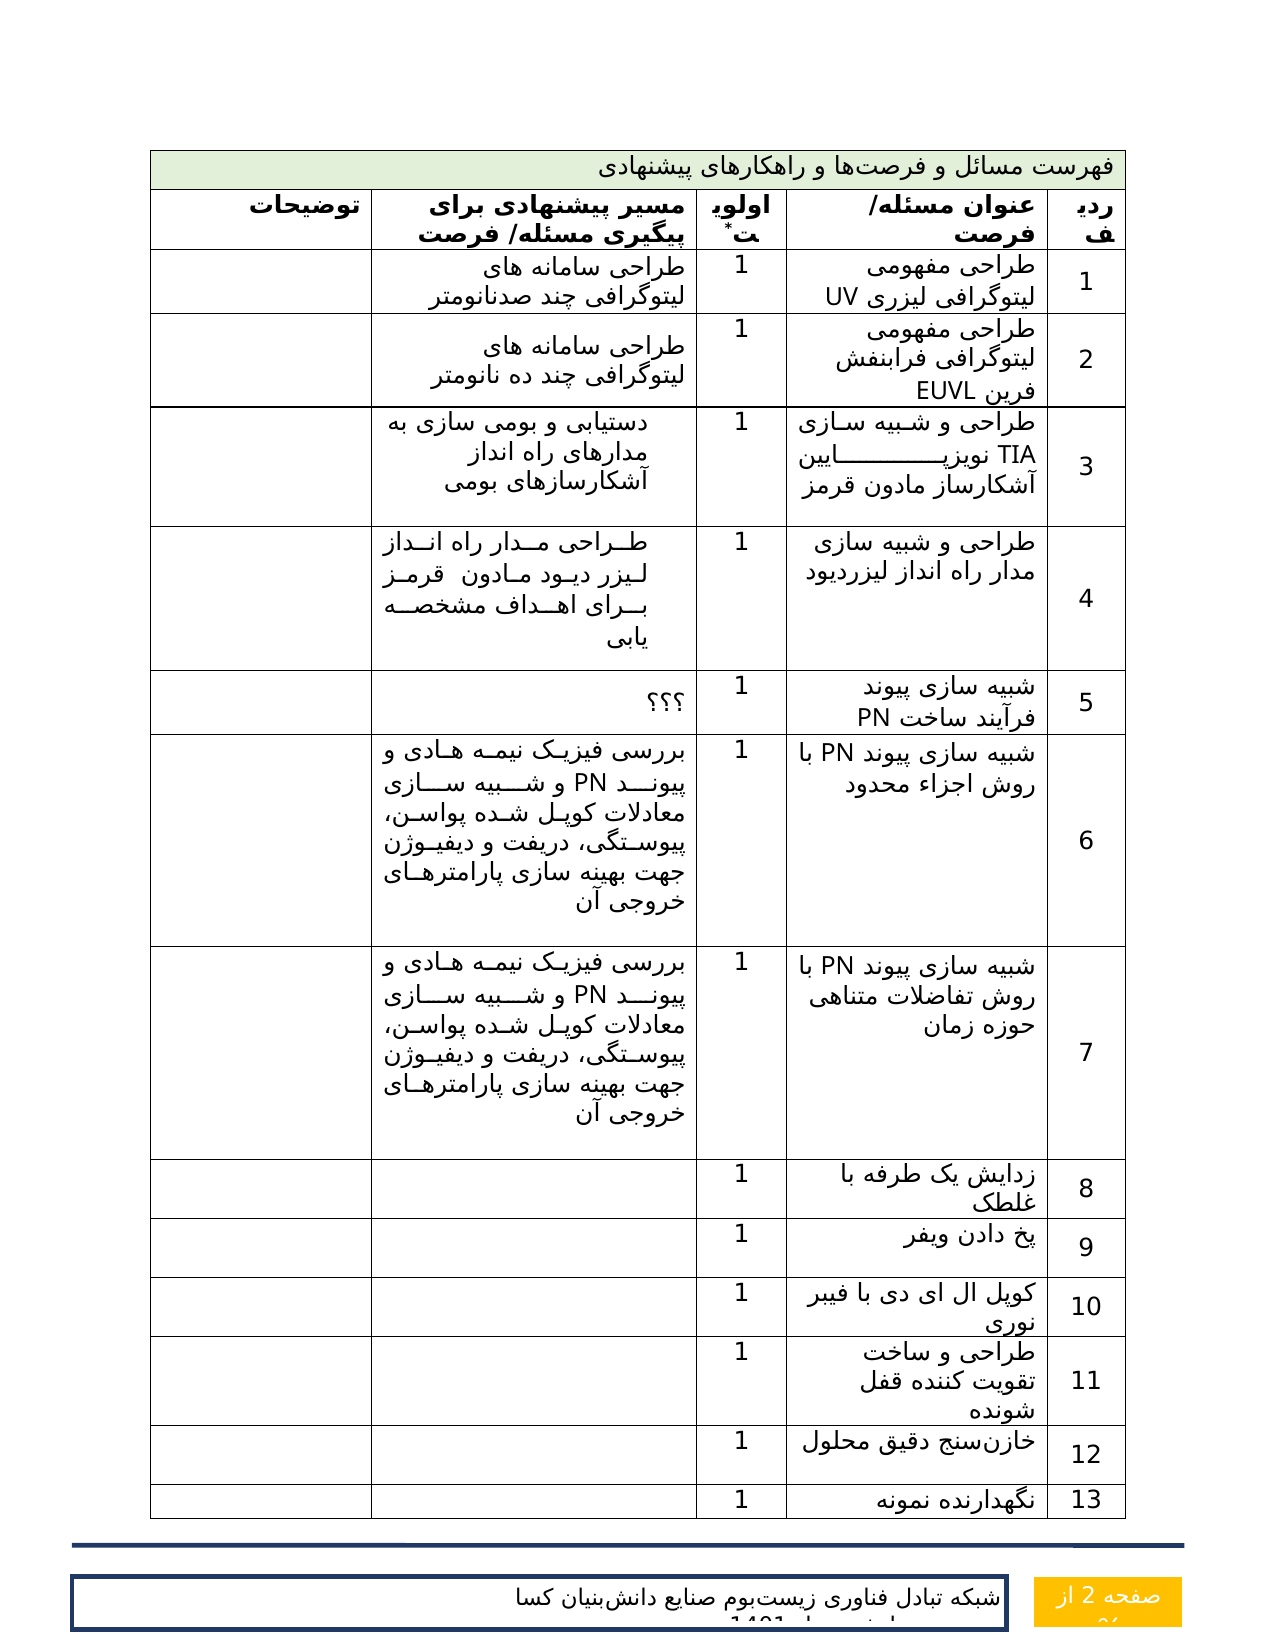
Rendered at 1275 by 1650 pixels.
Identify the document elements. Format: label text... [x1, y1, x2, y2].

table_cell توضیحات [151, 190, 371, 249]
table_cell 8 [1048, 1160, 1125, 1218]
table_cell عنوان مسئله/ فرصت [787, 190, 1047, 249]
table_cell 1 [697, 408, 786, 526]
table_cell [372, 1160, 696, 1218]
table_cell 1 [697, 735, 786, 946]
table_cell طراحی سامانه های لیتوگرافی چند ده نانومتر [372, 314, 696, 406]
table_cell طراحی و شبیه سازی TIA نویزپایین آشکارساز مادون قرمز [787, 408, 1047, 526]
table_cell [151, 1337, 371, 1425]
table_cell پخ دادن ویفر [787, 1219, 1047, 1277]
table_cell [151, 1160, 371, 1218]
table_cell بررسی فیزیک نیمه هادی و پیوند PN و شبیه سازی معادلات کوپل شده پواسن، پیوستگی، دریفت و دیفیوژن جهت بهینه سازی پارامترهای خروجی آن [372, 947, 696, 1158]
table_cell 1 [697, 1160, 786, 1218]
table_cell طراحی و شبیه سازی مدار راه انداز لیزردیود [787, 527, 1047, 670]
table_cell 10 [1048, 1278, 1125, 1336]
table_cell شبیه سازی پیوند فرآیند ساخت PN [787, 671, 1047, 734]
table_cell 1 [697, 1485, 786, 1518]
table_cell [151, 735, 371, 946]
table_cell 5 [1048, 671, 1125, 734]
table_cell [372, 1485, 696, 1518]
table_cell طراحی مدار راه انداز لیزر دیود مادون قرمز برای اهداف مشخصه یابی [372, 527, 696, 670]
table_cell مسیر پیشنهادی برای پیگیری مسئله/ فرصت [372, 190, 696, 249]
table_cell طراحی سامانه های لیتوگرافی چند صدنانومتر [372, 250, 696, 313]
table_cell [372, 1278, 696, 1336]
table_cell [151, 1485, 371, 1518]
table_cell 13 [1048, 1485, 1125, 1518]
table_cell شبیه سازی پیوند PN با روش تفاضلات متناهی حوزه زمان [787, 947, 1047, 1158]
table_cell 1 [697, 250, 786, 313]
table_cell 1 [697, 1278, 786, 1336]
table_cell 1 [697, 527, 786, 670]
table_cell طراحی مفهومی لیتوگرافی فرابنفش فرین EUVL [787, 314, 1047, 406]
table_cell [151, 250, 371, 313]
table_cell [151, 314, 371, 406]
table_cell [372, 1219, 696, 1277]
table_cell 1 [697, 671, 786, 734]
table_cell 6 [1048, 735, 1125, 946]
table_cell زدایش یک طرفه با غلطک [787, 1160, 1047, 1218]
table_cell [151, 671, 371, 734]
table_cell بررسی فیزیک نیمه هادی و پیوند PN و شبیه سازی معادلات کوپل شده پواسن، پیوستگی، دریفت و دیفیوژن جهت بهینه سازی پارامترهای خروجی آن [372, 735, 696, 946]
table_cell 7 [1048, 947, 1125, 1158]
table_cell [151, 1278, 371, 1336]
table_cell دستیابی و بومی سازی به مدارهای راه انداز آشکارسازهای بومی [372, 408, 696, 526]
table_cell 1 [697, 1219, 786, 1277]
table_cell ؟؟؟ [372, 671, 696, 734]
table_cell [151, 1426, 371, 1484]
table_cell 1 [697, 947, 786, 1158]
table_cell طراحی و ساخت تقویت کننده قفل شونده [787, 1337, 1047, 1425]
table_cell 1 [697, 1337, 786, 1425]
table_cell [151, 947, 371, 1158]
table_cell کوپل ال ای دی با فیبر نوری [787, 1278, 1047, 1336]
table_cell [372, 1337, 696, 1425]
table_cell 1 [1048, 250, 1125, 313]
table_cell 3 [1048, 408, 1125, 526]
table_cell نگهدارنده نمونه [787, 1485, 1047, 1518]
table_header فهرست مسائل و فرصت‌ها و راهکارهای پیشنهادی [151, 151, 1125, 189]
table_cell [372, 1426, 696, 1484]
table_cell 12 [1048, 1426, 1125, 1484]
table_cell [151, 408, 371, 526]
table_cell 1 [697, 314, 786, 406]
table_cell 1 [697, 1426, 786, 1484]
table_cell [151, 527, 371, 670]
table_cell 2 [1048, 314, 1125, 406]
table_cell [151, 1219, 371, 1277]
table_cell 9 [1048, 1219, 1125, 1277]
table_cell طراحی مفهومی لیتوگرافی لیزری UV [787, 250, 1047, 313]
table_cell شبیه سازی پیوند PN با روش اجزاء محدود [787, 735, 1047, 946]
table_cell 11 [1048, 1337, 1125, 1425]
table_cell ردیف [1048, 190, 1125, 249]
table_cell 4 [1048, 527, 1125, 670]
table_cell اولویت* [697, 190, 786, 249]
table_cell خازن‌سنج دقیق محلول [787, 1426, 1047, 1484]
